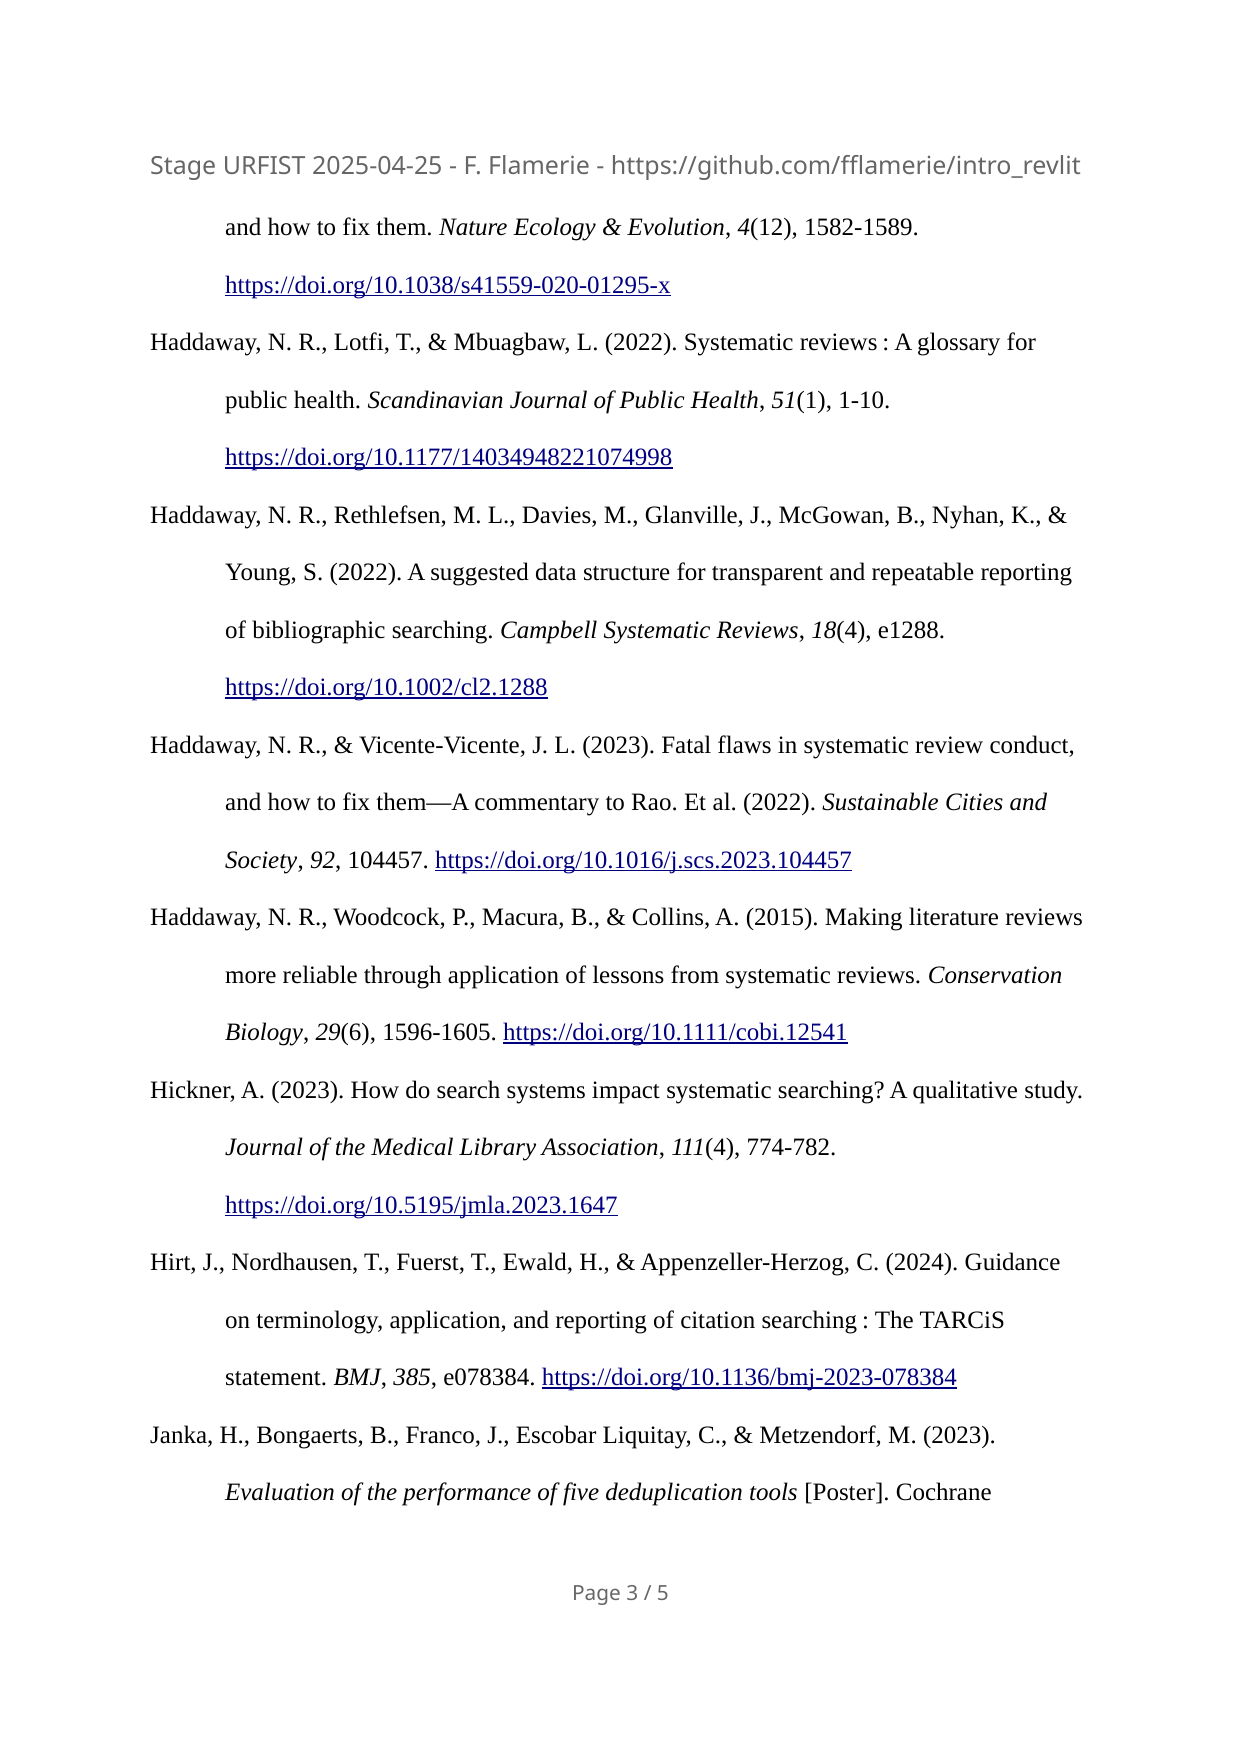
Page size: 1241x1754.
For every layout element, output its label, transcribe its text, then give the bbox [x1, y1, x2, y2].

text Haddaway, N. R., Woodcock, P., Macura, B., & Collins, A. (2015). Making literature reviews more reliable through application of lessons from systematic reviews. Conservation Biology, 29(6), 1596‑1605. https://doi.org/10.1111/cobi.12541 [150, 902, 1090, 1046]
text Haddaway, N. R., Rethlefsen, M. L., Davies, M., Glanville, J., McGowan, B., Nyhan, K., & Young, S. (2022). A suggested data structure for transparent and repeatable reporting of bibliographic searching. Campbell Systematic Reviews, 18(4), e1288. https://doi.org/10.1002/cl2.1288 [150, 500, 1090, 701]
text Hirt, J., Nordhausen, T., Fuerst, T., Ewald, H., & Appenzeller-Herzog, C. (2024). Guidance on terminology, application, and reporting of citation searching : The TARCiS statement. BMJ, 385, e078384. https://doi.org/10.1136/bmj-2023-078384 [150, 1247, 1090, 1391]
text and how to fix them. Nature Ecology & Evolution, 4(12), 1582‑1589. https://doi.org/10.1038/s41559-020-01295-x [150, 212, 1090, 299]
text Hickner, A. (2023). How do search systems impact systematic searching? A qualitative study. Journal of the Medical Library Association, 111(4), 774‑782. https://doi.org/10.5195/jmla.2023.1647 [150, 1075, 1090, 1219]
text Haddaway, N. R., Lotfi, T., & Mbuagbaw, L. (2022). Systematic reviews : A glossary for public health. Scandinavian Journal of Public Health, 51(1), 1‑10. https://doi.org/10.1177/14034948221074998 [150, 327, 1090, 471]
text Janka, H., Bongaerts, B., Franco, J., Escobar Liquitay, C., & Metzendorf, M. (2023). Evaluation of the performance of five deduplication tools [Poster]. Cochrane [150, 1420, 1090, 1506]
text Haddaway, N. R., & Vicente-Vicente, J. L. (2023). Fatal flaws in systematic review conduct, and how to fix them—A commentary to Rao. Et al. (2022). Sustainable Cities and Society, 92, 104457. https://doi.org/10.1016/j.scs.2023.104457 [150, 730, 1090, 874]
